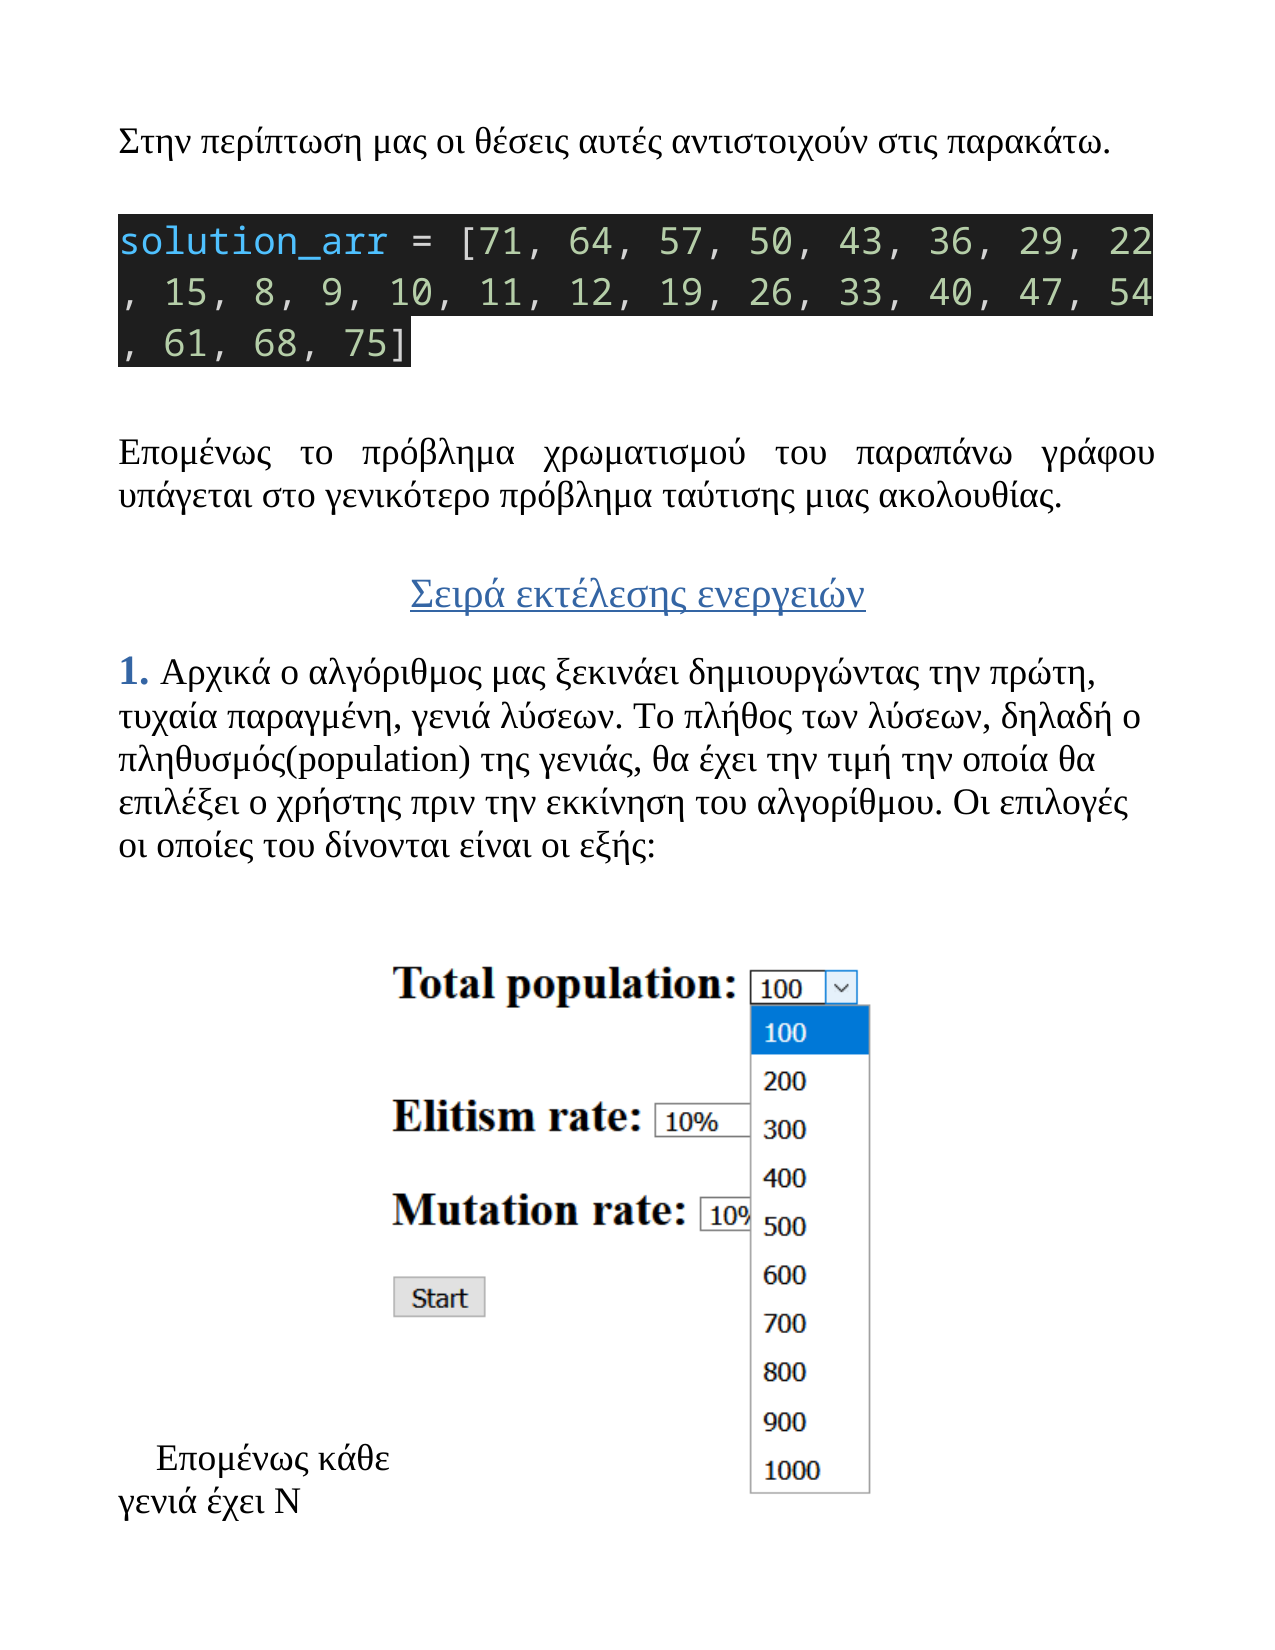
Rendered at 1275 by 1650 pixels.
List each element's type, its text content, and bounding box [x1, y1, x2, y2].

picture [392, 889, 905, 1530]
text Σειρά εκτέλεσης ενεργειών [118, 568, 1157, 616]
text Επομένως κάθε γενιά έχει Ν [118, 1436, 392, 1522]
text 1. Αρχικά ο αλγόριθμος μας ξεκινάει δημιουργώντας την πρώτη, τυχαία παραγμένη, γενιά λύσεων. Το πλήθος των λύσεων, δηλαδή ο πληθυσμός(population) της γενιάς, θα έχει την τιμή την οποία θα επιλέξει ο χρήστης πριν την εκκίνηση του αλγορίθμου. Οι επιλογές οι οποίες του δίνονται είναι οι εξής: [118, 645, 1157, 866]
text Επομένως το πρόβλημα χρωματισμού του παραπάνω γράφου υπάγεται στο γενικότερο πρόβλημα ταύτισης μιας ακολουθίας. [118, 429, 1157, 516]
text solution_arr = [71, 64, 57, 50, 43, 36, 29, 22, 15, 8, 9, 10, 11, 12, 19, 26, 33, 40, 47, 54, 61, 68, 75] [118, 214, 1157, 367]
text Στην περίπτωση μας οι θέσεις αυτές αντιστοιχούν στις παρακάτω. [118, 118, 1157, 161]
text [905, 1436, 1157, 1522]
